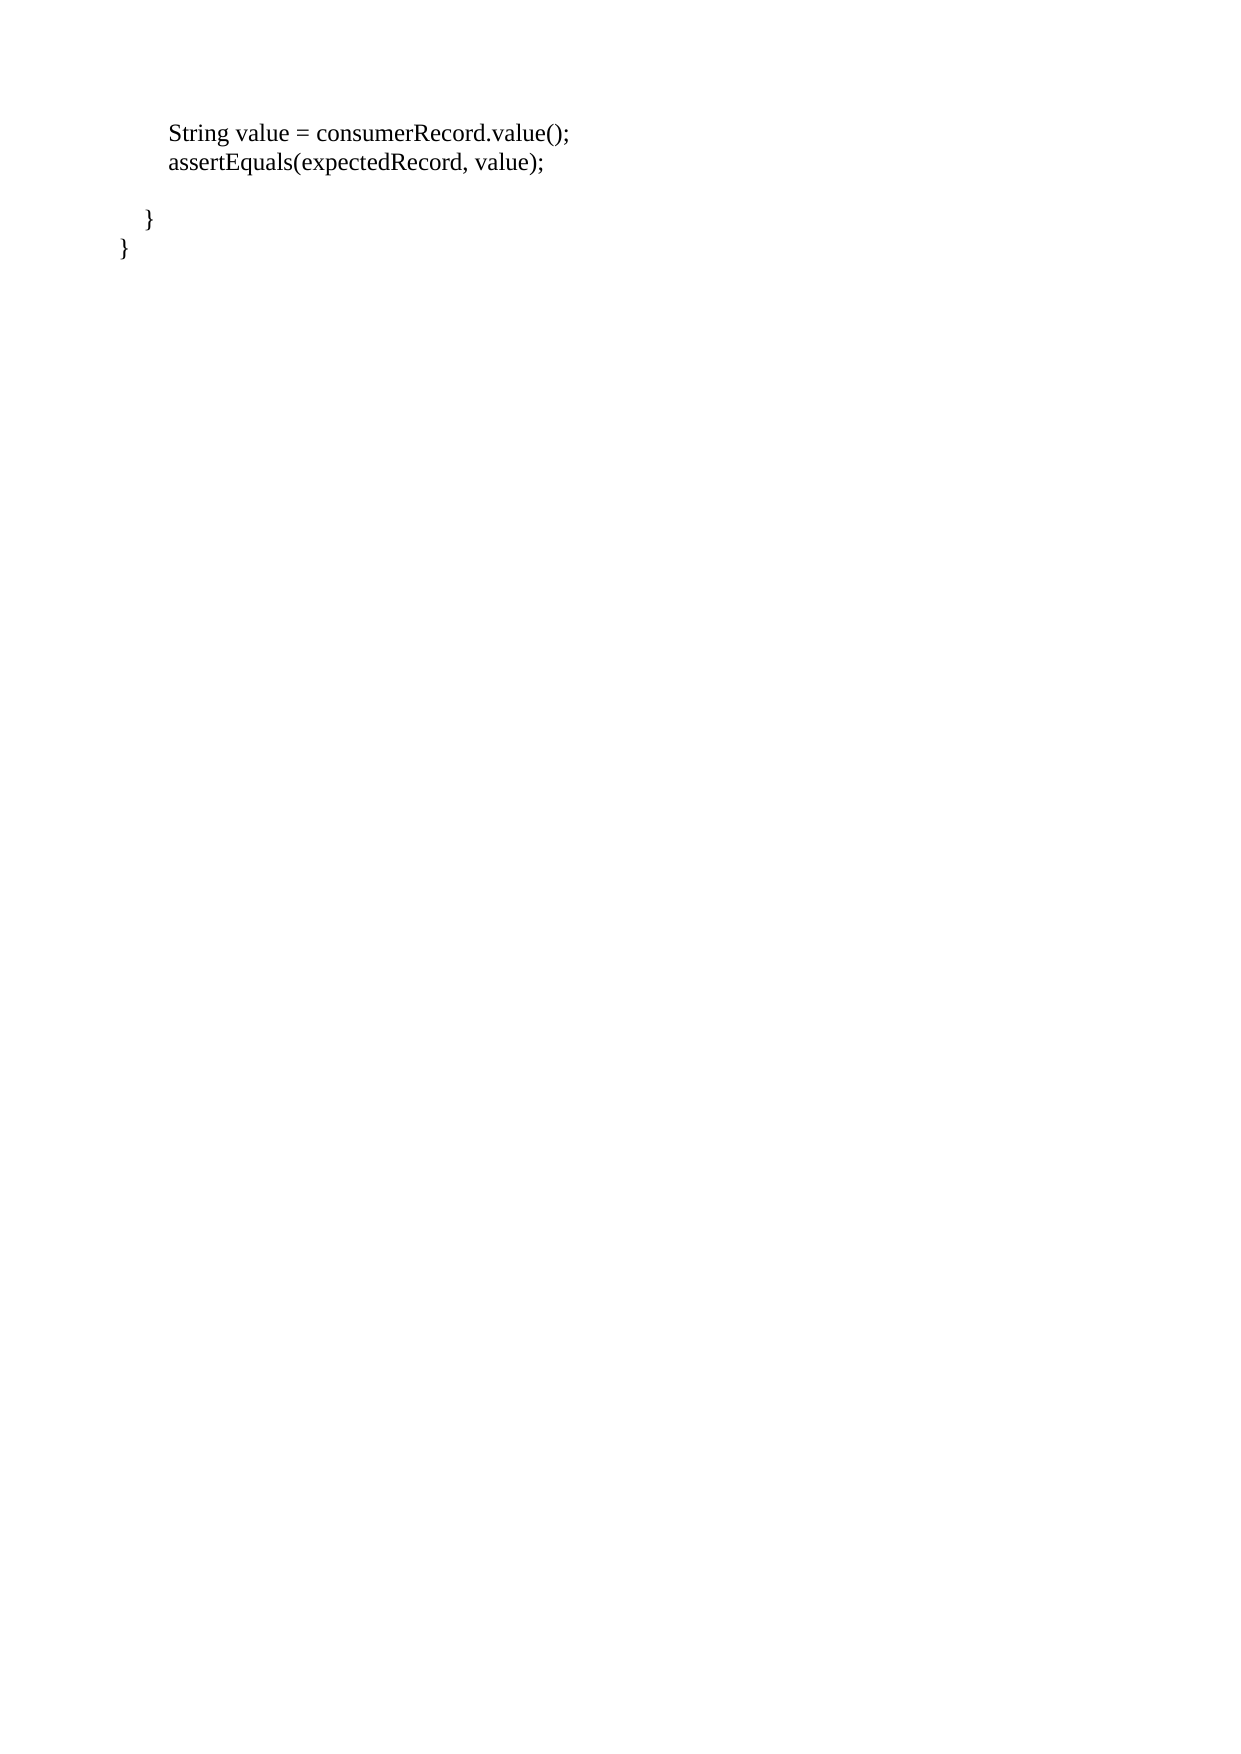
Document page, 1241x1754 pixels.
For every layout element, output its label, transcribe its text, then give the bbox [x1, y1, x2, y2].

text String value = consumerRecord.value(); assertEquals(expectedRecord, value); } } [118, 118, 1122, 291]
